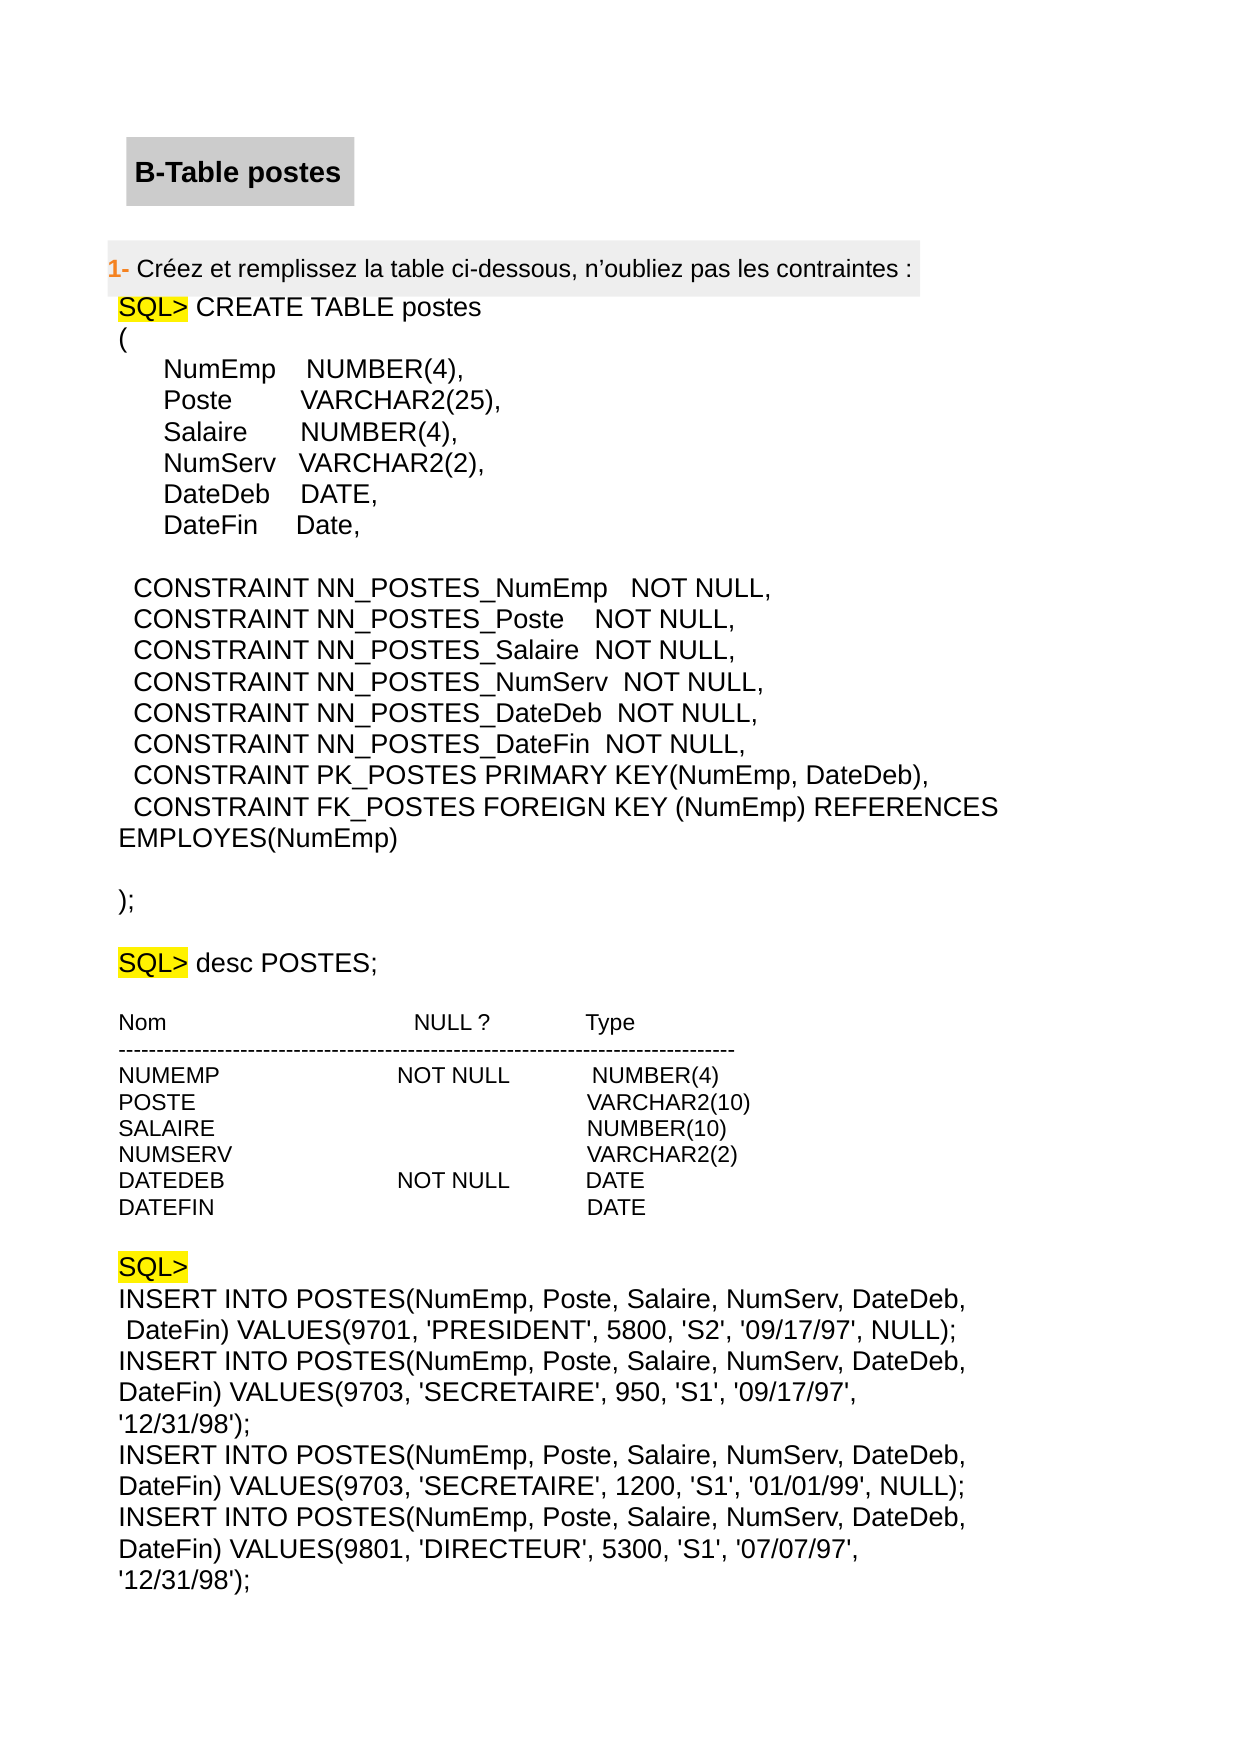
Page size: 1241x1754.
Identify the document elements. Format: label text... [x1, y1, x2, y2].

text ( [118, 322, 1122, 353]
text DateFin Date, [118, 509, 1122, 541]
text NumServ VARCHAR2(2), [118, 447, 1122, 478]
text NUMEMP NOT NULL NUMBER(4) [118, 1062, 1122, 1088]
text NUMSERV VARCHAR2(2) [118, 1141, 1122, 1167]
text '12/31/98'); [118, 1408, 1122, 1439]
text CONSTRAINT NN_POSTES_DateFin NOT NULL, [118, 728, 1122, 759]
text DateFin) VALUES(9701, 'PRESIDENT', 5800, 'S2', '09/17/97', NULL); [118, 1314, 1122, 1345]
text '12/31/98'); [118, 1564, 1122, 1595]
text DateFin) VALUES(9703, 'SECRETAIRE', 950, 'S1', '09/17/97', [118, 1376, 1122, 1408]
text CONSTRAINT FK_POSTES FOREIGN KEY (NumEmp) REFERENCES EMPLOYES(NumEmp) [118, 791, 1122, 853]
text DateFin) VALUES(9801, 'DIRECTEUR', 5300, 'S1', '07/07/97', [118, 1533, 1122, 1564]
text DATEDEB NOT NULL DATE [118, 1167, 1122, 1194]
text Nom NULL ? Type [118, 1009, 1122, 1036]
text CONSTRAINT PK_POSTES PRIMARY KEY(NumEmp, DateDeb), [118, 759, 1122, 791]
text DATEFIN DATE [118, 1194, 1122, 1220]
text Poste VARCHAR2(25), [118, 384, 1122, 416]
text SQL> [118, 1251, 1122, 1283]
text SALAIRE NUMBER(10) [118, 1115, 1122, 1141]
text SQL> CREATE TABLE postes [118, 291, 1122, 322]
text INSERT INTO POSTES(NumEmp, Poste, Salaire, NumServ, DateDeb, [118, 1283, 1122, 1314]
text CONSTRAINT NN_POSTES_NumEmp NOT NULL, [118, 572, 1122, 603]
text INSERT INTO POSTES(NumEmp, Poste, Salaire, NumServ, DateDeb, [118, 1345, 1122, 1376]
text CONSTRAINT NN_POSTES_DateDeb NOT NULL, [118, 697, 1122, 728]
text CONSTRAINT NN_POSTES_Poste NOT NULL, [118, 603, 1122, 634]
text CONSTRAINT NN_POSTES_NumServ NOT NULL, [118, 666, 1122, 697]
text INSERT INTO POSTES(NumEmp, Poste, Salaire, NumServ, DateDeb, [118, 1501, 1122, 1533]
text DateFin) VALUES(9703, 'SECRETAIRE', 1200, 'S1', '01/01/99', NULL); [118, 1470, 1122, 1501]
text ); [118, 884, 1122, 916]
text NumEmp NUMBER(4), [118, 353, 1122, 384]
text Salaire NUMBER(4), [118, 416, 1122, 447]
text DateDeb DATE, [118, 478, 1122, 509]
text --------------------------------------------------------------------------------- [118, 1036, 1122, 1062]
text SQL> desc POSTES; [118, 947, 1122, 978]
text CONSTRAINT NN_POSTES_Salaire NOT NULL, [118, 634, 1122, 666]
text INSERT INTO POSTES(NumEmp, Poste, Salaire, NumServ, DateDeb, [118, 1439, 1122, 1470]
text POSTE VARCHAR2(10) [118, 1088, 1122, 1115]
